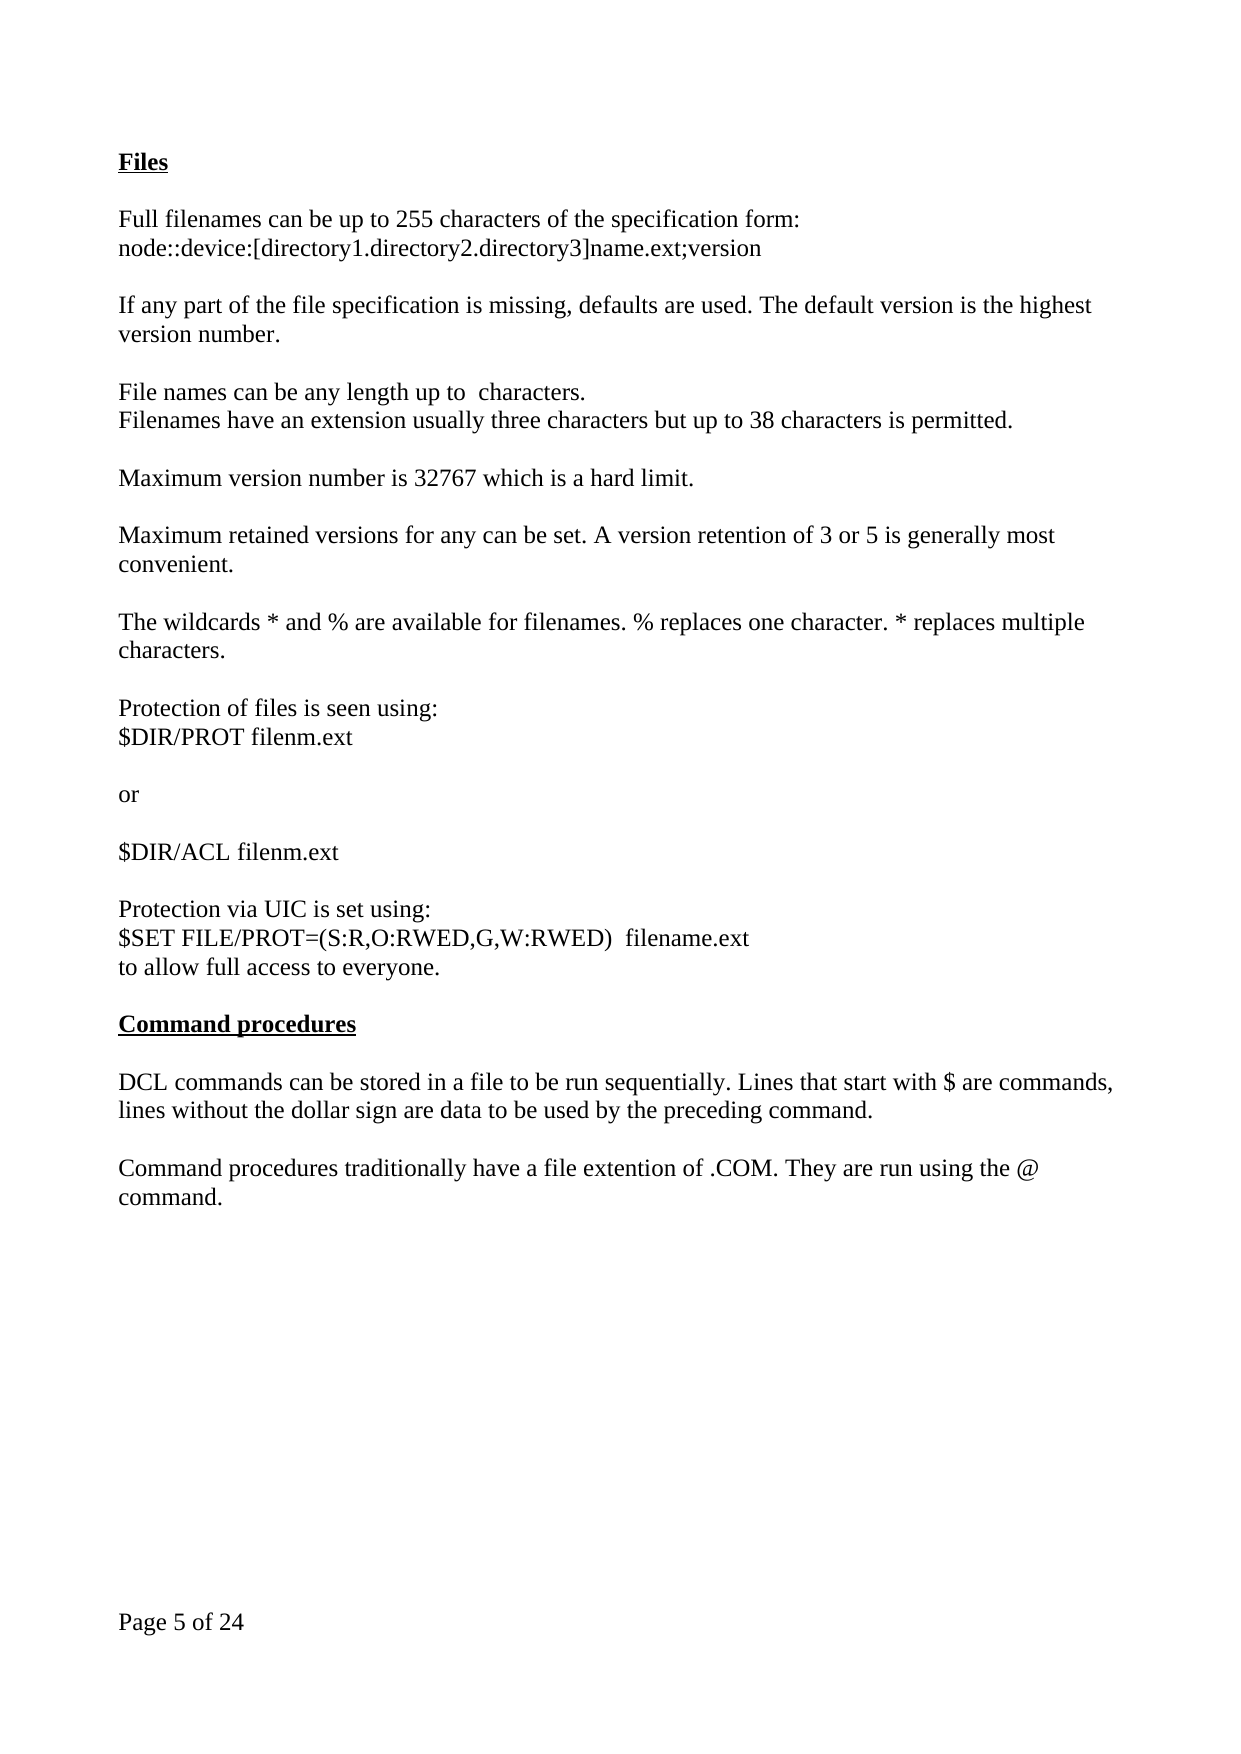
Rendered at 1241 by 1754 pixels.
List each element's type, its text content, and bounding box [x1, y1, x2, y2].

text $DIR/PROT filenm.ext [118, 722, 1122, 751]
text Filenames have an extension usually three characters but up to 38 characters is permitted. [118, 406, 1122, 434]
text $SET FILE/PROT=(S:R,O:RWED,G,W:RWED) filename.ext [118, 923, 1122, 952]
text Maximum retained versions for any can be set. A version retention of 3 or 5 is generally most convenient. [118, 521, 1122, 578]
text DCL commands can be stored in a file to be run sequentially. Lines that start with $ are commands, lines without the dollar sign are data to be used by the preceding command. [118, 1067, 1122, 1124]
text node::device:[directory1.directory2.directory3]name.ext;version [118, 233, 1122, 262]
text Command procedures [118, 1009, 1122, 1038]
text Protection of files is seen using: [118, 693, 1122, 722]
text to allow full access to everyone. [118, 952, 1122, 981]
text Full filenames can be up to 255 characters of the specification form: [118, 204, 1122, 233]
text $DIR/ACL filenm.ext [118, 837, 1122, 866]
text If any part of the file specification is missing, defaults are used. The default version is the highest version number. [118, 291, 1122, 348]
text Command procedures traditionally have a file extention of .COM. They are run using the @ command. [118, 1153, 1122, 1211]
text The wildcards * and % are available for filenames. % replaces one character. * replaces multiple characters. [118, 607, 1122, 664]
text File names can be any length up to characters. [118, 377, 1122, 406]
text Files [118, 147, 1122, 176]
text Maximum version number is 32767 which is a hard limit. [118, 463, 1122, 492]
text Protection via UIC is set using: [118, 894, 1122, 923]
text or [118, 779, 1122, 808]
